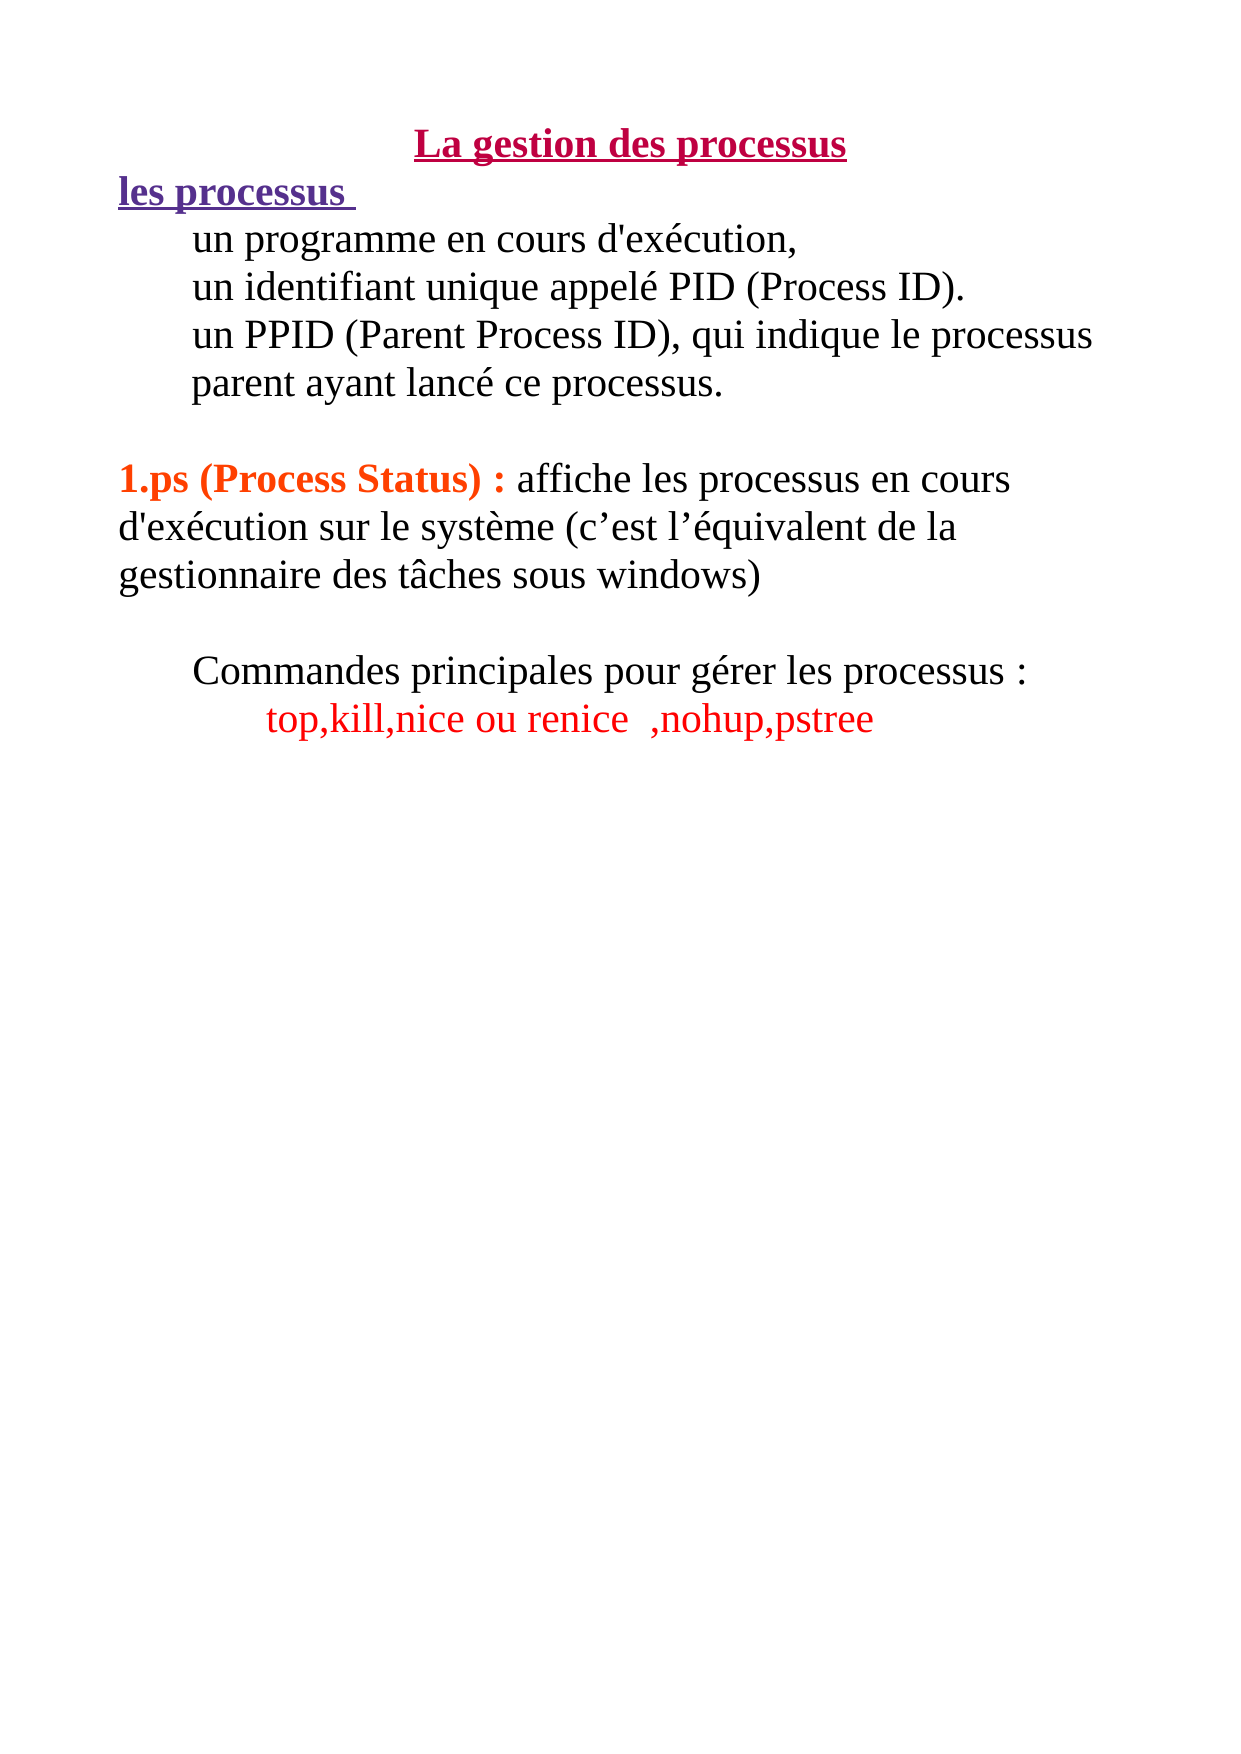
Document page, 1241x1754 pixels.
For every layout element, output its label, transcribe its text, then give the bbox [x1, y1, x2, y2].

text Commandes principales pour gérer les processus : [118, 645, 1122, 693]
text parent ayant lancé ce processus. [118, 358, 1122, 406]
text La gestion des processus [118, 118, 1122, 166]
text top,kill,nice ou renice ,nohup,pstree [118, 693, 1122, 741]
text 1.ps (Process Status) : affiche les processus en cours d'exécution sur le système (c’est l’équivalent de la [118, 453, 1122, 549]
text un programme en cours d'exécution, [118, 214, 1122, 262]
text un identifiant unique appelé PID (Process ID). [118, 262, 1122, 310]
text les processus [118, 166, 1122, 214]
text gestionnaire des tâches sous windows) [118, 549, 1122, 597]
text un PPID (Parent Process ID), qui indique le processus [118, 310, 1122, 358]
